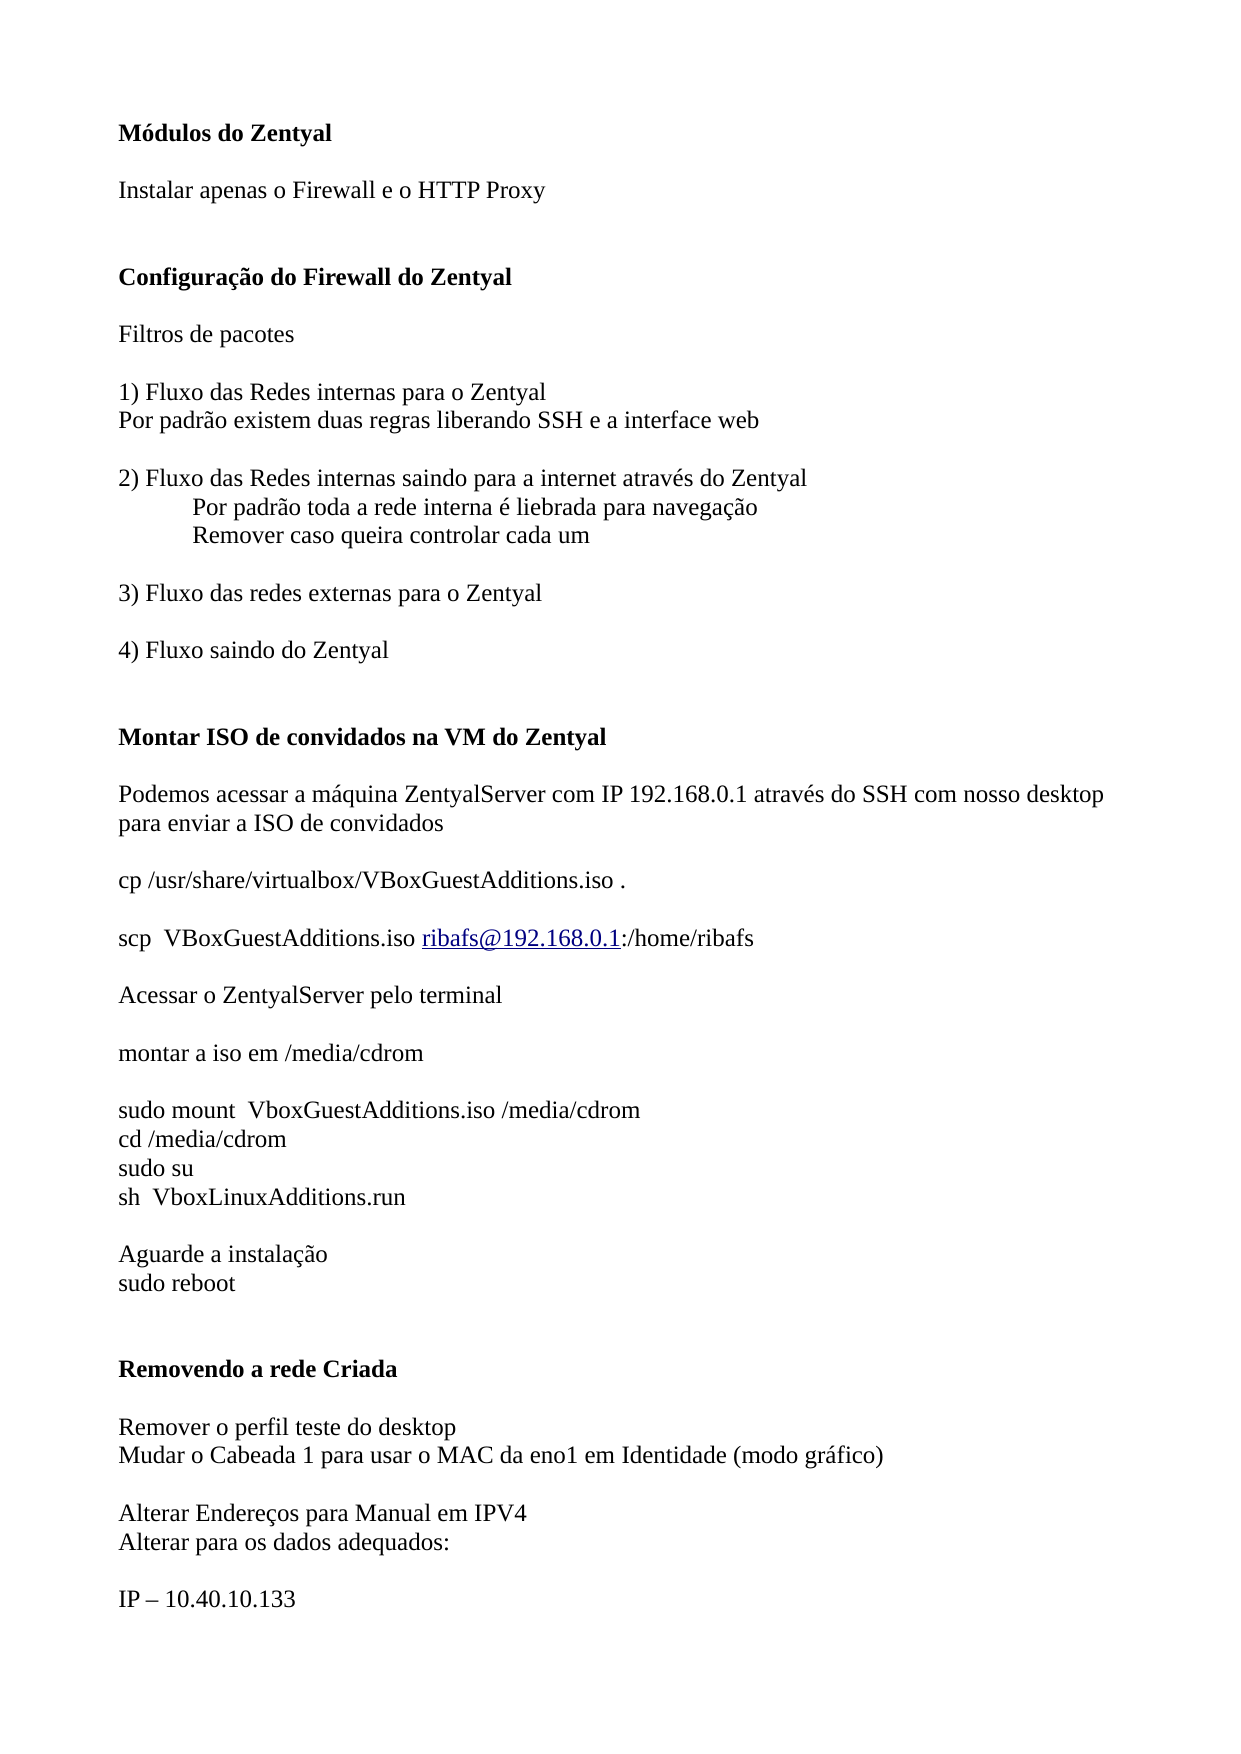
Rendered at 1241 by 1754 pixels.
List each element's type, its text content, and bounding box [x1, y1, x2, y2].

text IP – 10.40.10.133 [118, 1584, 1122, 1613]
text cd /media/cdrom [118, 1124, 1122, 1153]
text sudo reboot [118, 1268, 1122, 1297]
text Módulos do Zentyal [118, 118, 1122, 147]
text sudo mount VboxGuestAdditions.iso /media/cdrom [118, 1096, 1122, 1124]
text Podemos acessar a máquina ZentyalServer com IP 192.168.0.1 através do SSH com nosso desktop para enviar a ISO de convidados [118, 779, 1122, 837]
text sh VboxLinuxAdditions.run [118, 1182, 1122, 1211]
text Alterar Endereços para Manual em IPV4 [118, 1498, 1122, 1527]
text montar a iso em /media/cdrom [118, 1038, 1122, 1067]
text Acessar o ZentyalServer pelo terminal [118, 981, 1122, 1009]
text scp VBoxGuestAdditions.iso ribafs@192.168.0.1:/home/ribafs [118, 923, 1122, 952]
text Configuração do Firewall do Zentyal [118, 262, 1122, 291]
text 1) Fluxo das Redes internas para o Zentyal [118, 377, 1122, 406]
text 2) Fluxo das Redes internas saindo para a internet através do Zentyal [118, 463, 1122, 492]
text Por padrão existem duas regras liberando SSH e a interface web [118, 406, 1122, 434]
text Instalar apenas o Firewall e o HTTP Proxy [118, 176, 1122, 204]
text Filtros de pacotes [118, 319, 1122, 348]
text Aguarde a instalação [118, 1239, 1122, 1268]
text Remover o perfil teste do desktop [118, 1412, 1122, 1441]
text cp /usr/share/virtualbox/VBoxGuestAdditions.iso . [118, 866, 1122, 894]
text Alterar para os dados adequados: [118, 1527, 1122, 1556]
text 4) Fluxo saindo do Zentyal [118, 636, 1122, 664]
text 3) Fluxo das redes externas para o Zentyal [118, 578, 1122, 607]
text sudo su [118, 1153, 1122, 1182]
text Por padrão toda a rede interna é liebrada para navegação [118, 492, 1122, 521]
text Montar ISO de convidados na VM do Zentyal [118, 722, 1122, 751]
text Removendo a rede Criada [118, 1354, 1122, 1383]
text Remover caso queira controlar cada um [118, 521, 1122, 549]
text Mudar o Cabeada 1 para usar o MAC da eno1 em Identidade (modo gráfico) [118, 1441, 1122, 1469]
